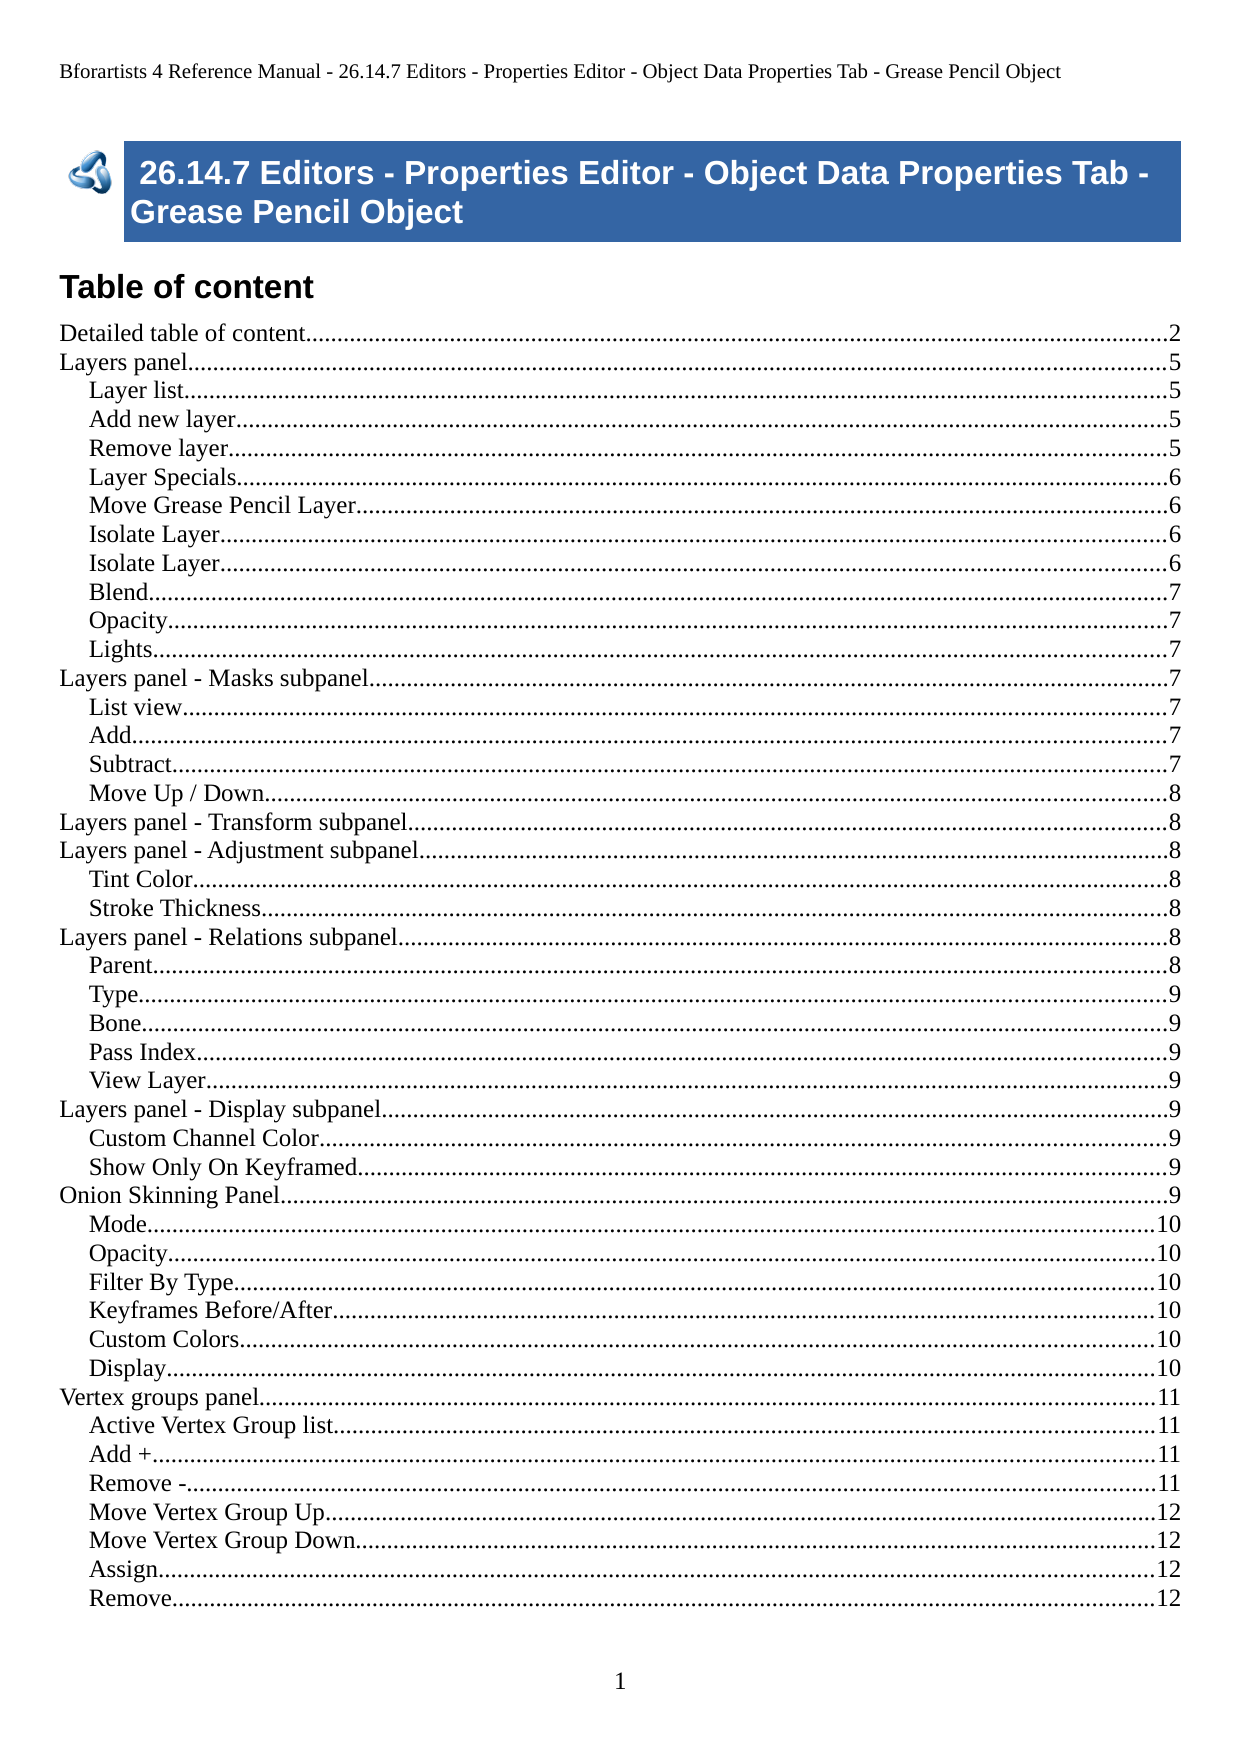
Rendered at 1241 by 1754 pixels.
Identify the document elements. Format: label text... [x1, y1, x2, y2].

text Remove - 11 [88, 1468, 1181, 1497]
text Move Up / Down 8 [88, 778, 1181, 807]
text Layers panel 5 [59, 347, 1181, 375]
text Blend 7 [88, 577, 1181, 605]
text Opacity 10 [88, 1238, 1181, 1267]
text Active Vertex Group list 11 [88, 1410, 1181, 1439]
text Layers panel - Display subpanel 9 [59, 1094, 1181, 1123]
text Custom Channel Color 9 [88, 1123, 1181, 1152]
text Layers panel - Adjustment subpanel 8 [59, 835, 1181, 864]
text Isolate Layer 6 [88, 548, 1181, 577]
text Custom Colors 10 [88, 1324, 1181, 1353]
text Filter By Type 10 [88, 1267, 1181, 1295]
table_header 26.14.7 Editors - Properties Editor - Object Data Properties Tab - Grease Pencil Object [124, 141, 1181, 242]
text Opacity 7 [88, 605, 1181, 634]
text Assign 12 [88, 1554, 1181, 1583]
text Layers panel - Transform subpanel 8 [59, 807, 1181, 835]
text Display 10 [88, 1353, 1181, 1382]
text Move Grease Pencil Layer 6 [88, 490, 1181, 519]
text Isolate Layer 6 [88, 519, 1181, 548]
text Stroke Thickness 8 [88, 893, 1181, 922]
text Move Vertex Group Up 12 [88, 1497, 1181, 1525]
text Type 9 [88, 979, 1181, 1008]
text Move Vertex Group Down 12 [88, 1525, 1181, 1554]
text Subtract 7 [88, 749, 1181, 778]
text Bone 9 [88, 1008, 1181, 1037]
table_header [59, 141, 124, 242]
text Remove layer 5 [88, 433, 1181, 462]
text Layer Specials 6 [88, 462, 1181, 490]
text Keyframes Before/After 10 [88, 1295, 1181, 1324]
text Vertex groups panel 11 [59, 1382, 1181, 1410]
text Remove 12 [88, 1583, 1181, 1612]
text Pass Index 9 [88, 1037, 1181, 1065]
text Mode 10 [88, 1209, 1181, 1238]
text Onion Skinning Panel 9 [59, 1180, 1181, 1209]
text Layers panel - Masks subpanel 7 [59, 663, 1181, 692]
text View Layer 9 [88, 1065, 1181, 1094]
text Parent 8 [88, 950, 1181, 979]
text Lights 7 [88, 634, 1181, 663]
text Add new layer 5 [88, 404, 1181, 433]
text Show Only On Keyframed 9 [88, 1152, 1181, 1180]
subtitle Table of content [59, 267, 1181, 305]
text Add 7 [88, 720, 1181, 749]
text Tint Color 8 [88, 864, 1181, 893]
text Detailed table of content 2 [59, 318, 1181, 347]
text List view 7 [88, 692, 1181, 720]
text Layer list 5 [88, 375, 1181, 404]
text Layers panel - Relations subpanel 8 [59, 922, 1181, 950]
picture [65, 147, 114, 197]
text Add + 11 [88, 1439, 1181, 1468]
